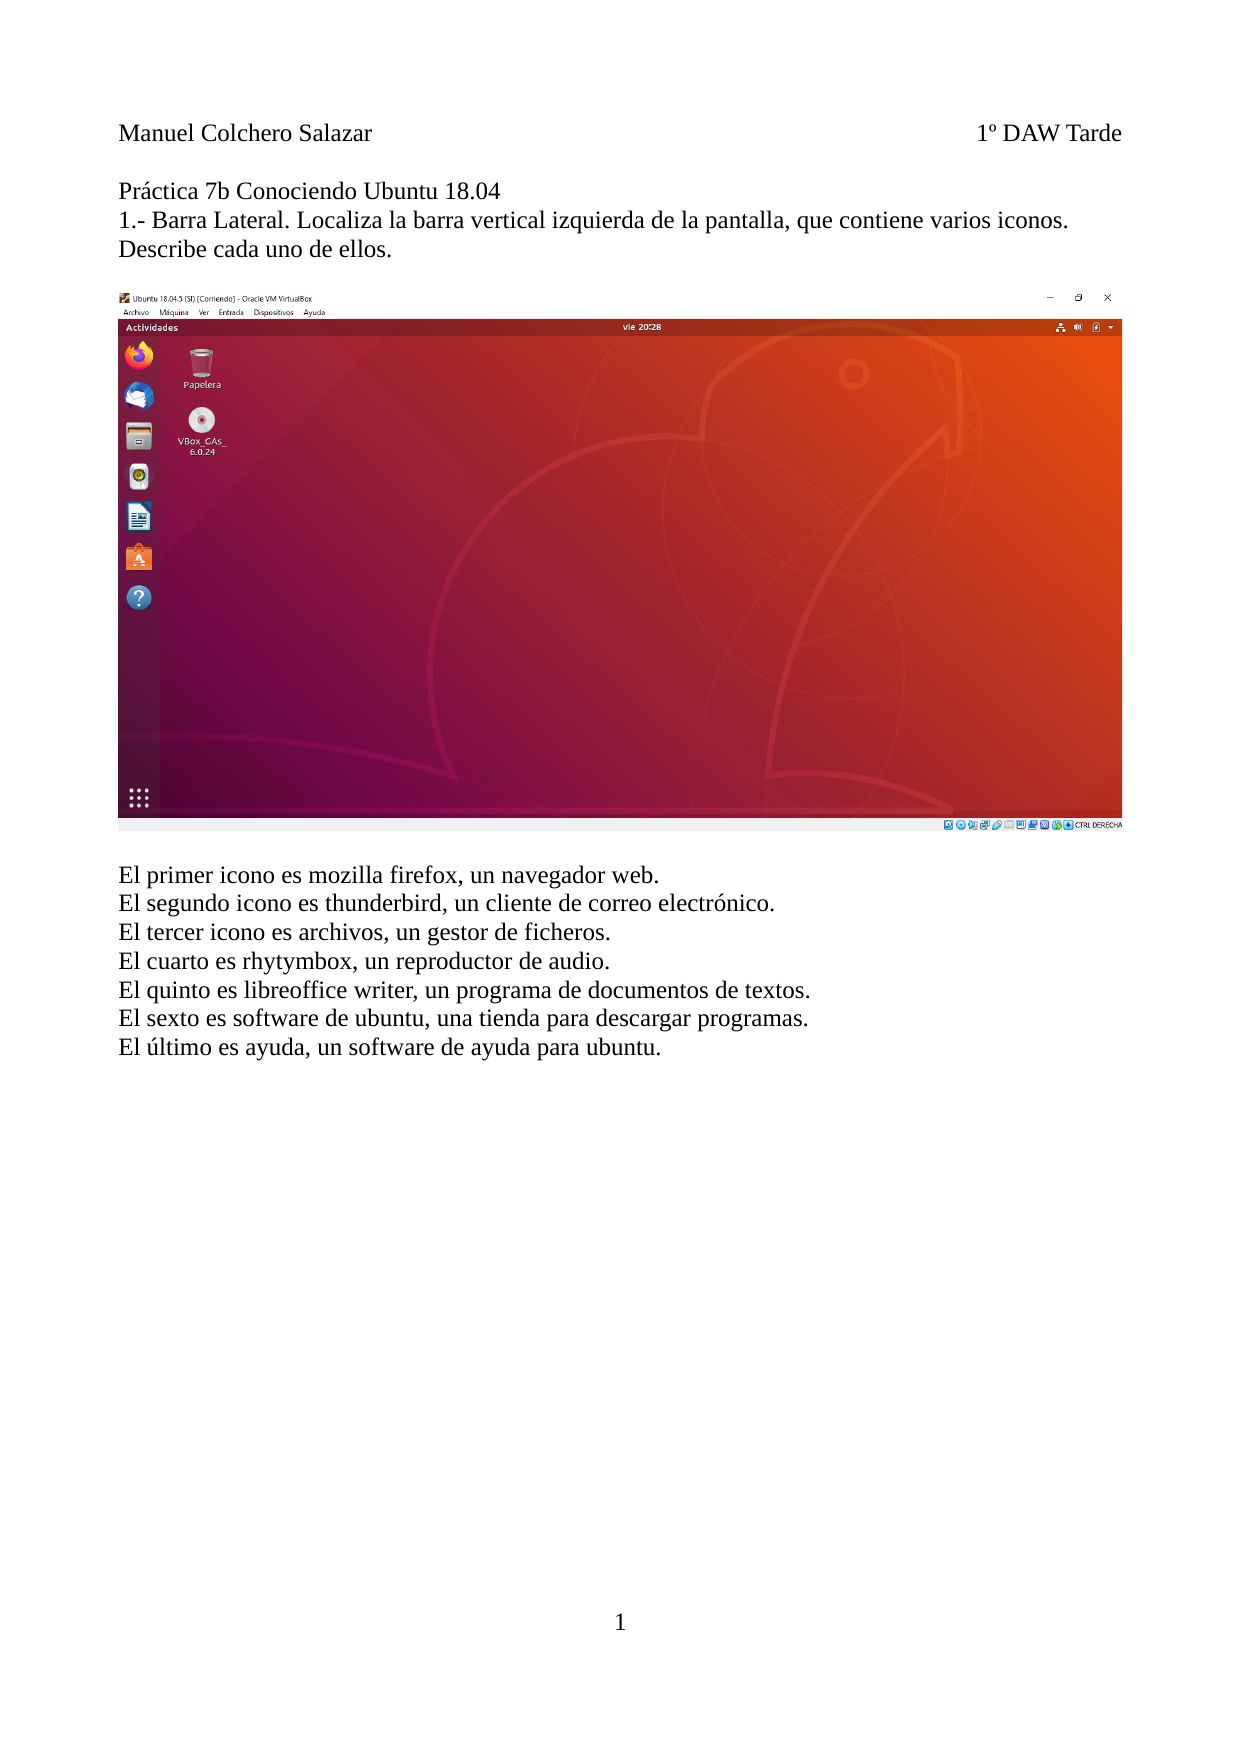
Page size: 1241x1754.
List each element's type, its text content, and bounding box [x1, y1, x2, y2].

text El cuarto es rhytymbox, un reproductor de audio. [118, 946, 1122, 975]
text 1.- Barra Lateral. Localiza la barra vertical izquierda de la pantalla, que contiene varios iconos. Describe cada uno de ellos. [118, 205, 1122, 263]
text El quinto es libreoffice writer, un programa de documentos de textos. [118, 975, 1122, 1003]
text El tercer icono es archivos, un gestor de ficheros. [118, 917, 1122, 946]
text El primer icono es mozilla firefox, un navegador web. [118, 860, 1122, 888]
picture [118, 291, 1123, 831]
text El segundo icono es thunderbird, un cliente de correo electrónico. [118, 888, 1122, 917]
text El sexto es software de ubuntu, una tienda para descargar programas. [118, 1003, 1122, 1032]
text Práctica 7b Conociendo Ubuntu 18.04 [118, 176, 1122, 205]
text El último es ayuda, un software de ayuda para ubuntu. [118, 1032, 1122, 1061]
